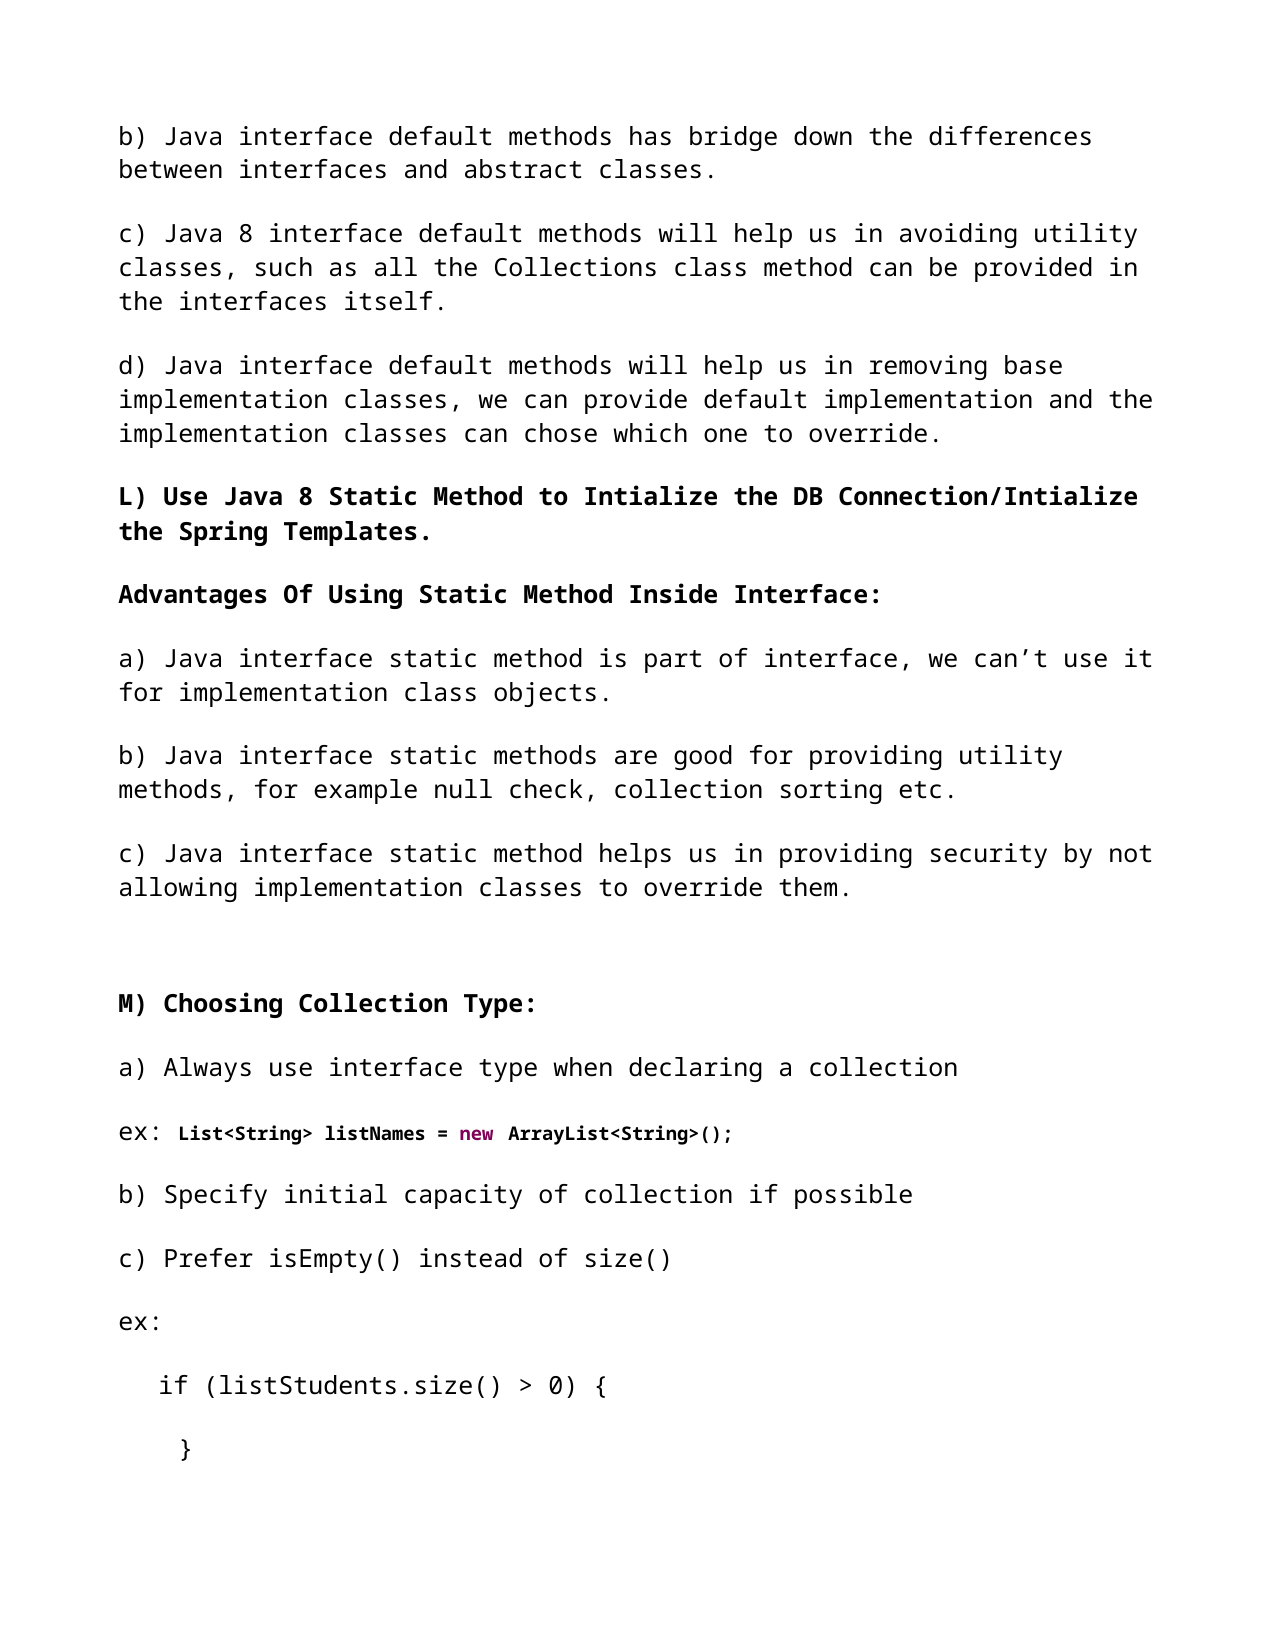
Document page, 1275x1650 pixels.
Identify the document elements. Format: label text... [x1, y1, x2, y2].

text } [118, 1431, 1157, 1465]
text a) Always use interface type when declaring a collection [118, 1050, 1157, 1084]
text c) Prefer isEmpty() instead of size() [118, 1240, 1157, 1274]
text M) Choosing Collection Type: [118, 986, 1157, 1020]
text b) Java interface static methods are good for providing utility methods, for example null check, collection sorting etc. [118, 738, 1157, 806]
text b) Java interface default methods has bridge down the differences between interfaces and abstract classes. [118, 118, 1157, 186]
text b) Specify initial capacity of collection if possible [118, 1177, 1157, 1211]
text a) Java interface static method is part of interface, we can’t use it for implementation class objects. [118, 640, 1157, 708]
text ex: [118, 1304, 1157, 1338]
text c) Java 8 interface default methods will help us in avoiding utility classes, such as all the Collections class method can be provided in the interfaces itself. [118, 216, 1157, 318]
text d) Java interface default methods will help us in removing base implementation classes, we can provide default implementation and the implementation classes can chose which one to override. [118, 347, 1157, 449]
text L) Use Java 8 Static Method to Intialize the DB Connection/Intialize the Spring Templates. [118, 479, 1157, 547]
text Advantages Of Using Static Method Inside Interface: [118, 577, 1157, 611]
text if (listStudents.size() > 0) { [118, 1367, 1157, 1401]
text c) Java interface static method helps us in providing security by not allowing implementation classes to override them. [118, 835, 1157, 903]
text ex: List<String> listNames = new ArrayList<String>(); [118, 1113, 1157, 1147]
